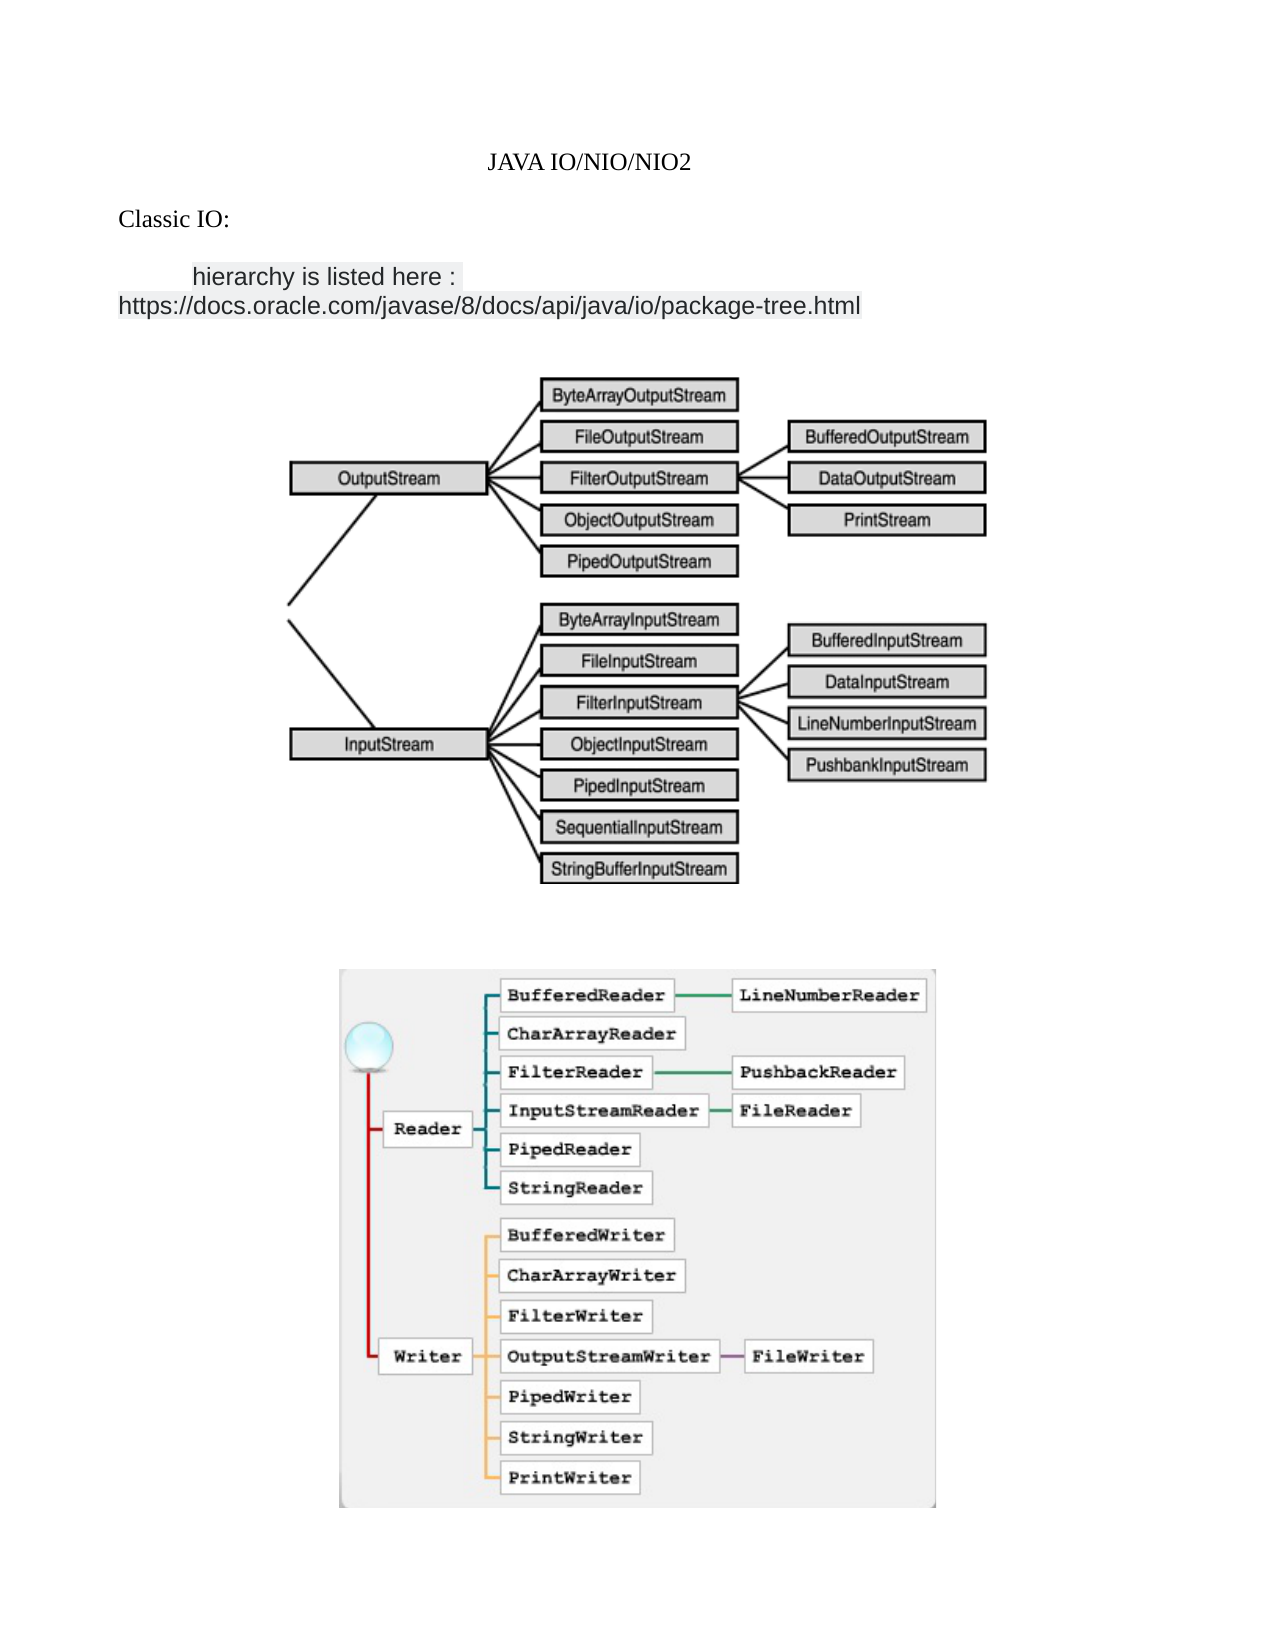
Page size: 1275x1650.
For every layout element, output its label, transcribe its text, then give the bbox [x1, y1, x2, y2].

text JAVA IO/NIO/NIO2 [118, 147, 1157, 176]
text hierarchy is listed here : [118, 262, 1157, 291]
text https://docs.oracle.com/javase/8/docs/api/java/io/package-tree.html [118, 291, 1157, 319]
text Classic IO: [118, 204, 1157, 233]
